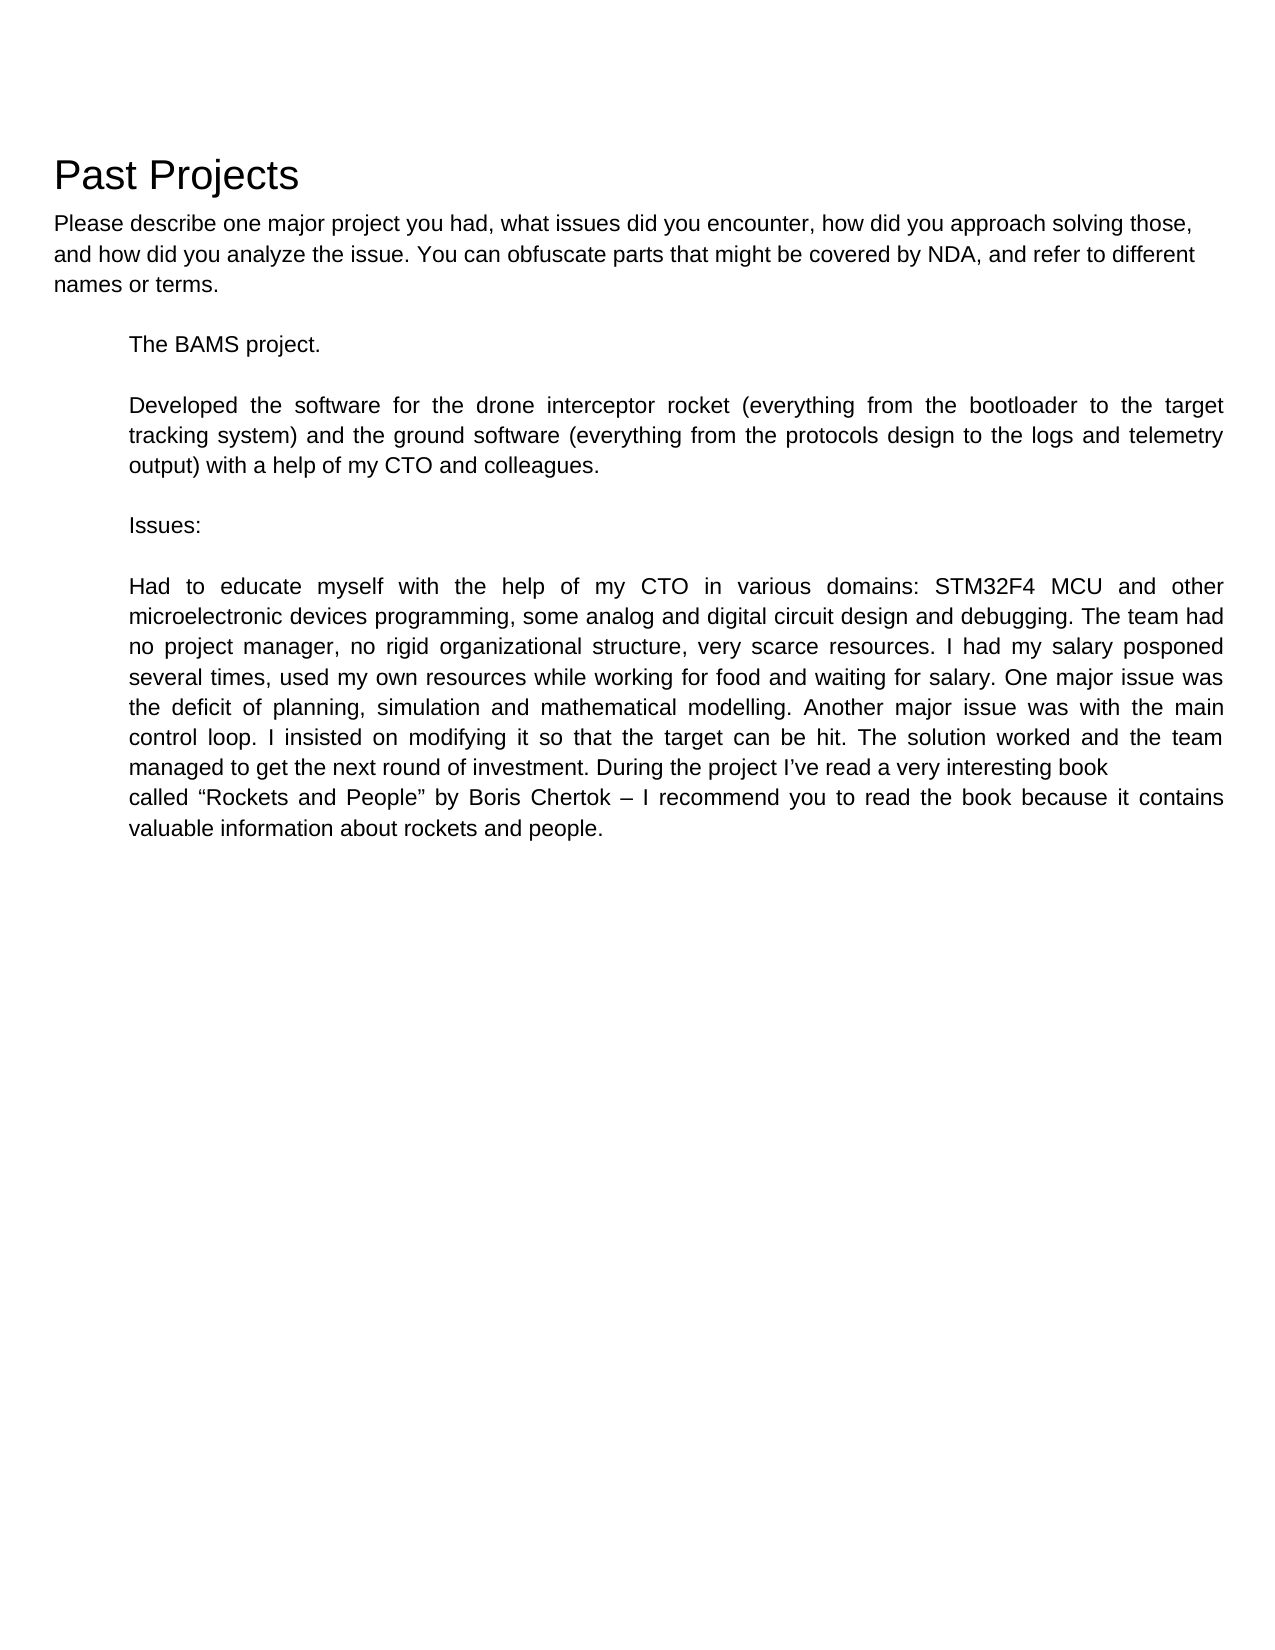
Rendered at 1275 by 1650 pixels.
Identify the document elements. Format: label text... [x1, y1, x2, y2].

text Developed the software for the drone interceptor rocket (everything from the bootloader to the target tracking system) and the ground software (everything from the protocols design to the logs and telemetry output) with a help of my CTO and colleagues. [128, 392, 1225, 478]
text called “Rockets and People” by Boris Chertok – I recommend you to read the book because it contains valuable information about rockets and people. [128, 784, 1225, 841]
text Issues: [128, 512, 1225, 539]
subtitle Past Projects [53, 150, 1225, 198]
text Я хочу работать в SpaceX и полететь на Марс для создания колонии. Пожалуйста, передайте это Илону Маску, если он еще не в курсе. [128, 875, 1225, 932]
text The BAMS project. [128, 331, 1225, 358]
text Please describe one major project you had, what issues did you encounter, how did you approach solving those, and how did you analyze the issue. You can obfuscate parts that might be covered by NDA, and refer to different names or terms. [53, 210, 1225, 297]
text Had to educate myself with the help of my CTO in various domains: STM32F4 MCU and other microelectronic devices programming, some analog and digital circuit design and debugging. The team had no project manager, no rigid organizational structure, very scarce resources. I had my salary posponed several times, used my own resources while working for food and waiting for salary. One major issue was the deficit of planning, simulation and mathematical modelling. Another major issue was with the main control loop. I insisted on modifying it so that the target can be hit. The solution worked and the team managed to get the next round of investment. During the project I’ve read a very interesting book [128, 573, 1225, 781]
